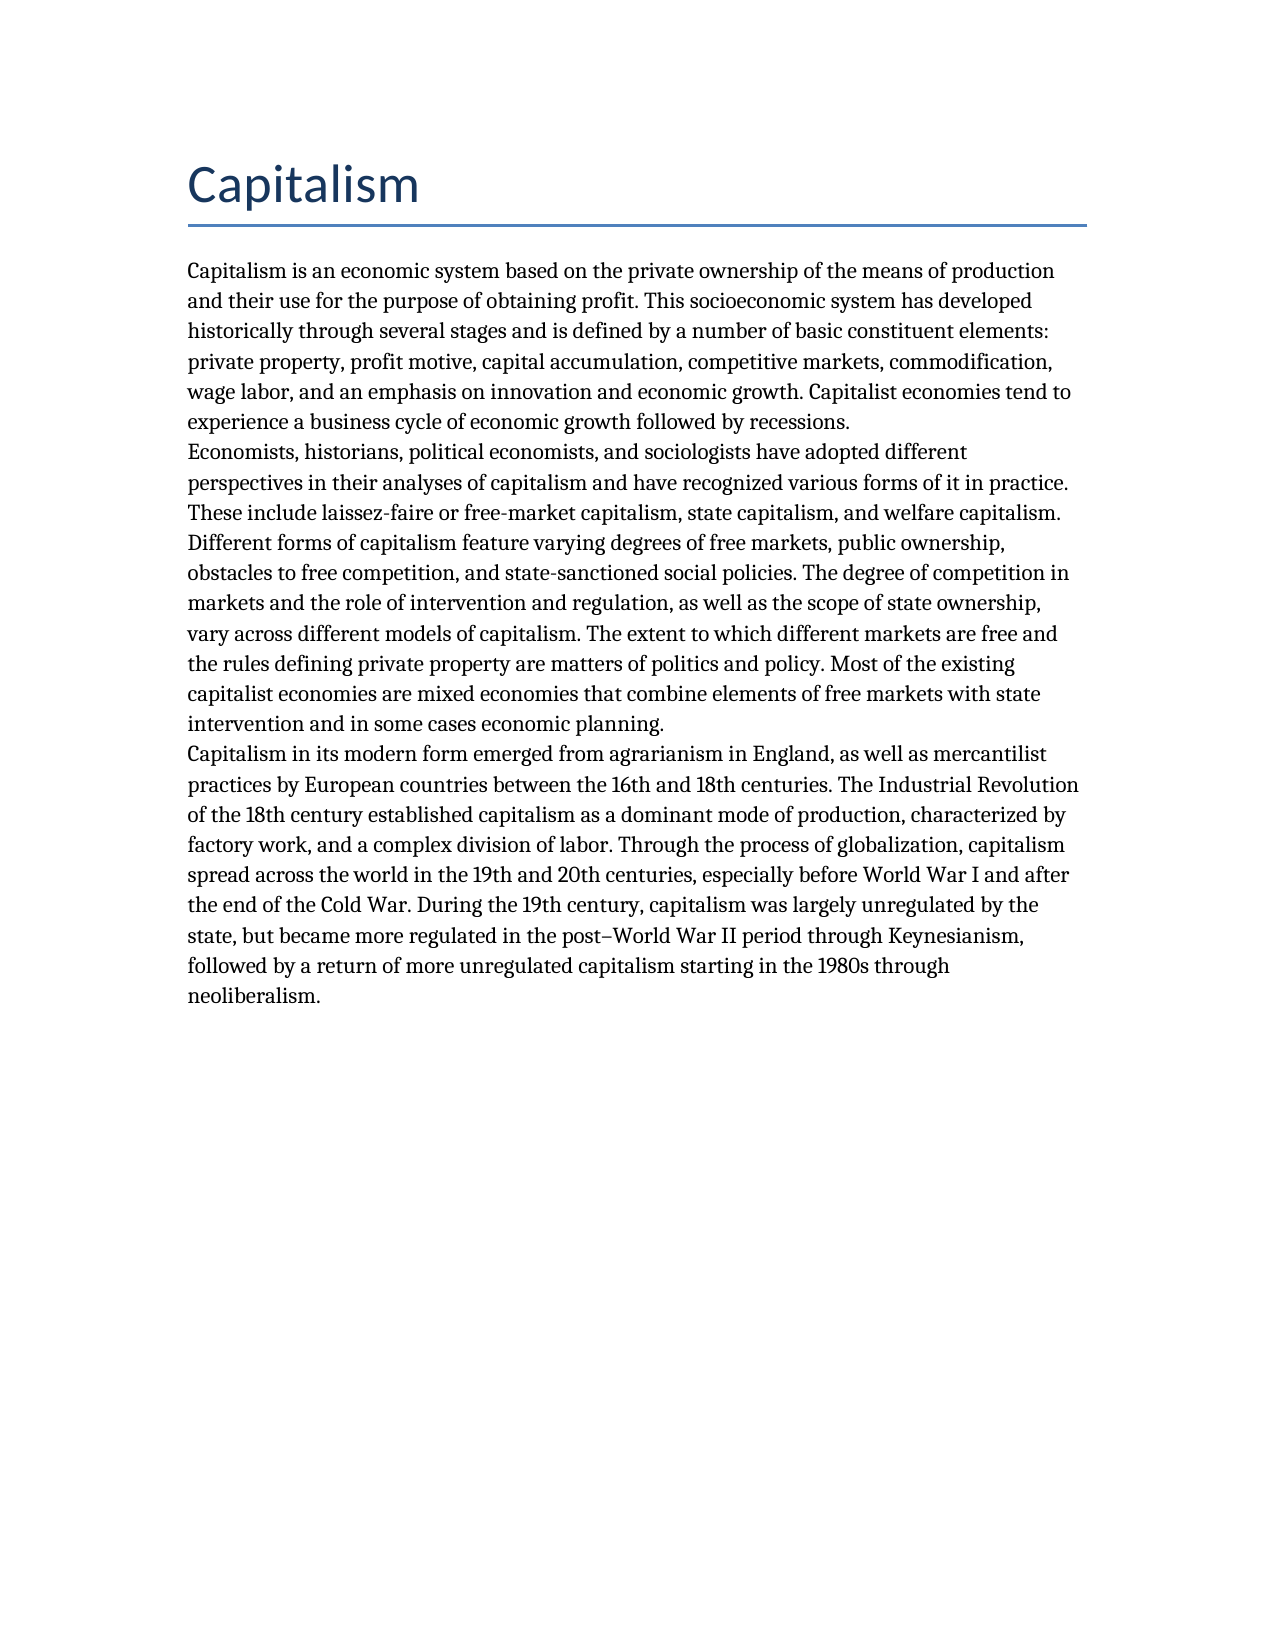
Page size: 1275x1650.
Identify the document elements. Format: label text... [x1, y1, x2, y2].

title Capitalism [187, 150, 1087, 227]
text Capitalism is an economic system based on the private ownership of the means of production and their use for the purpose of obtaining profit. This socioeconomic system has developed historically through several stages and is defined by a number of basic constituent elements: private property, profit motive, capital accumulation, competitive markets, commodification, wage labor, and an emphasis on innovation and economic growth. Capitalist economies tend to experience a business cycle of economic growth followed by recessions. Economists, historians, political economists, and sociologists have adopted different perspectives in their analyses of capitalism and have recognized various forms of it in practice. These include laissez-faire or free-market capitalism, state capitalism, and welfare capitalism. Different forms of capitalism feature varying degrees of free markets, public ownership, obstacles to free competition, and state-sanctioned social policies. The degree of competition in markets and the role of intervention and regulation, as well as the scope of state ownership, vary across different models of capitalism. The extent to which different markets are free and the rules defining private property are matters of politics and policy. Most of the existing capitalist economies are mixed economies that combine elements of free markets with state intervention and in some cases economic planning. Capitalism in its modern form emerged from agrarianism in England, as well as mercantilist practices by European countries between the 16th and 18th centuries. The Industrial Revolution of the 18th century established capitalism as a dominant mode of production, characterized by factory work, and a complex division of labor. Through the process of globalization, capitalism spread across the world in the 19th and 20th centuries, especially before World War I and after the end of the Cold War. During the 19th century, capitalism was largely unregulated by the state, but became more regulated in the post–World War II period through Keynesianism, followed by a return of more unregulated capitalism starting in the 1980s through neoliberalism. [187, 258, 1087, 1009]
